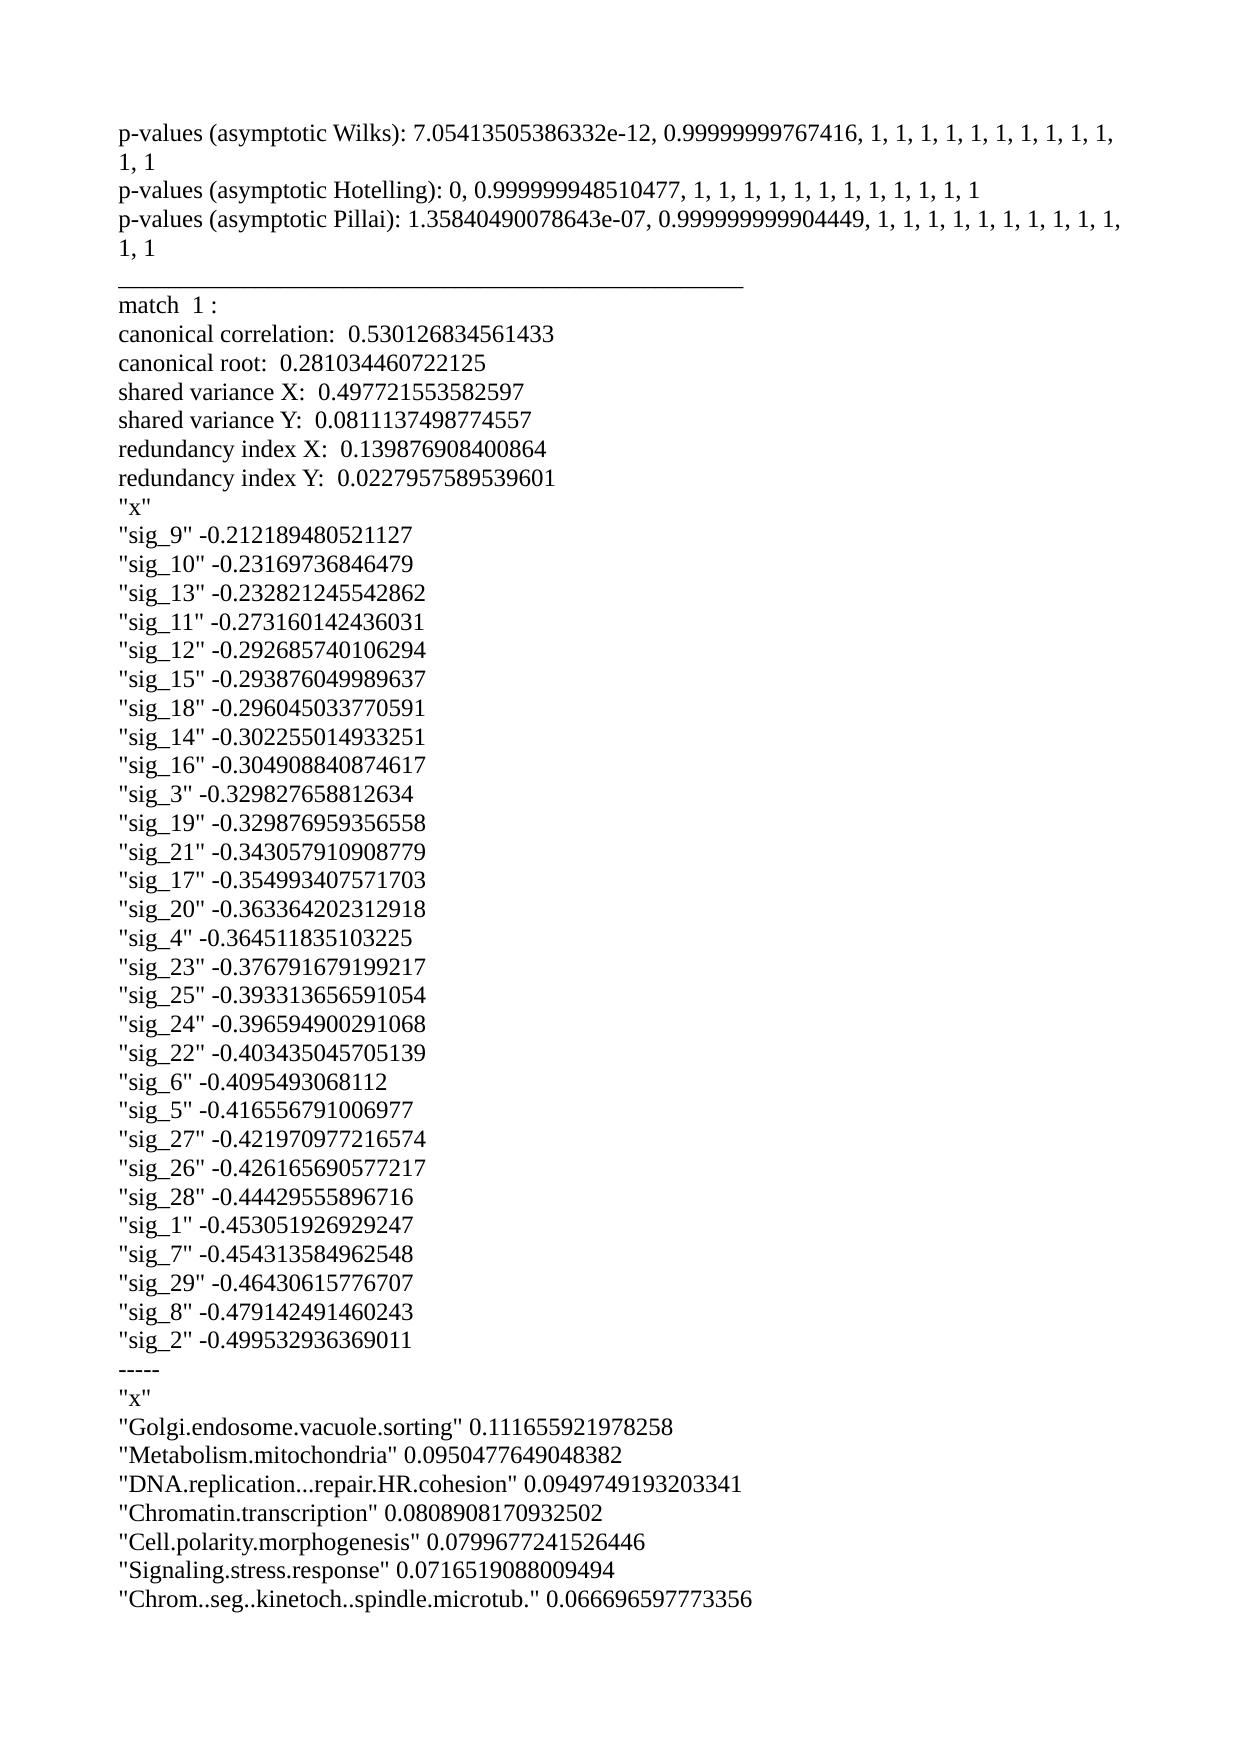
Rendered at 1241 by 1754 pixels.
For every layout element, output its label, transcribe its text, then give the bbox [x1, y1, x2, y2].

text "sig_20" -0.363364202312918 [118, 894, 1122, 923]
text "sig_16" -0.304908840874617 [118, 751, 1122, 779]
text shared variance X: 0.497721553582597 [118, 377, 1122, 406]
text "sig_27" -0.421970977216574 [118, 1124, 1122, 1153]
text "sig_2" -0.499532936369011 [118, 1326, 1122, 1354]
text "sig_26" -0.426165690577217 [118, 1153, 1122, 1182]
text "sig_29" -0.46430615776707 [118, 1268, 1122, 1297]
text "sig_7" -0.454313584962548 [118, 1239, 1122, 1268]
text "sig_10" -0.23169736846479 [118, 549, 1122, 578]
text "sig_11" -0.273160142436031 [118, 607, 1122, 636]
text shared variance Y: 0.0811137498774557 [118, 406, 1122, 434]
text "x" [118, 492, 1122, 521]
text "sig_19" -0.329876959356558 [118, 808, 1122, 837]
text p-values (asymptotic Pillai): 1.35840490078643e-07, 0.999999999904449, 1, 1, 1, 1, 1, 1, 1, 1, 1, 1, 1, 1 [118, 204, 1122, 262]
text "sig_4" -0.364511835103225 [118, 923, 1122, 952]
text "sig_1" -0.453051926929247 [118, 1211, 1122, 1239]
text "x" [118, 1383, 1122, 1412]
text redundancy index X: 0.139876908400864 [118, 434, 1122, 463]
text "sig_24" -0.396594900291068 [118, 1009, 1122, 1038]
text p-values (asymptotic Hotelling): 0, 0.999999948510477, 1, 1, 1, 1, 1, 1, 1, 1, 1, 1, 1, 1 [118, 176, 1122, 204]
text "sig_25" -0.393313656591054 [118, 981, 1122, 1009]
text "sig_14" -0.302255014933251 [118, 722, 1122, 751]
text redundancy index Y: 0.0227957589539601 [118, 463, 1122, 492]
text __________________________________________________ [118, 262, 1122, 291]
text match 1 : [118, 291, 1122, 319]
text canonical root: 0.281034460722125 [118, 348, 1122, 377]
text "Signaling.stress.response" 0.0716519088009494 [118, 1556, 1122, 1584]
text "sig_8" -0.479142491460243 [118, 1297, 1122, 1326]
text "sig_21" -0.343057910908779 [118, 837, 1122, 866]
text "sig_9" -0.212189480521127 [118, 521, 1122, 549]
text "sig_28" -0.44429555896716 [118, 1182, 1122, 1211]
text "Chrom..seg..kinetoch..spindle.microtub." 0.066696597773356 [118, 1584, 1122, 1613]
text "Chromatin.transcription" 0.0808908170932502 [118, 1498, 1122, 1527]
text "sig_15" -0.293876049989637 [118, 664, 1122, 693]
text p-values (asymptotic Wilks): 7.05413505386332e-12, 0.99999999767416, 1, 1, 1, 1, 1, 1, 1, 1, 1, 1, 1, 1 [118, 118, 1122, 176]
text ----- [118, 1354, 1122, 1383]
text "sig_12" -0.292685740106294 [118, 636, 1122, 664]
text "sig_18" -0.296045033770591 [118, 693, 1122, 722]
text "DNA.replication...repair.HR.cohesion" 0.0949749193203341 [118, 1469, 1122, 1498]
text "sig_17" -0.354993407571703 [118, 866, 1122, 894]
text "sig_3" -0.329827658812634 [118, 779, 1122, 808]
text "Cell.polarity.morphogenesis" 0.0799677241526446 [118, 1527, 1122, 1556]
text "sig_5" -0.416556791006977 [118, 1096, 1122, 1124]
text "Golgi.endosome.vacuole.sorting" 0.111655921978258 [118, 1412, 1122, 1441]
text "sig_22" -0.403435045705139 [118, 1038, 1122, 1067]
text "sig_13" -0.232821245542862 [118, 578, 1122, 607]
text "sig_6" -0.4095493068112 [118, 1067, 1122, 1096]
text "Metabolism.mitochondria" 0.0950477649048382 [118, 1441, 1122, 1469]
text canonical correlation: 0.530126834561433 [118, 319, 1122, 348]
text "sig_23" -0.376791679199217 [118, 952, 1122, 981]
